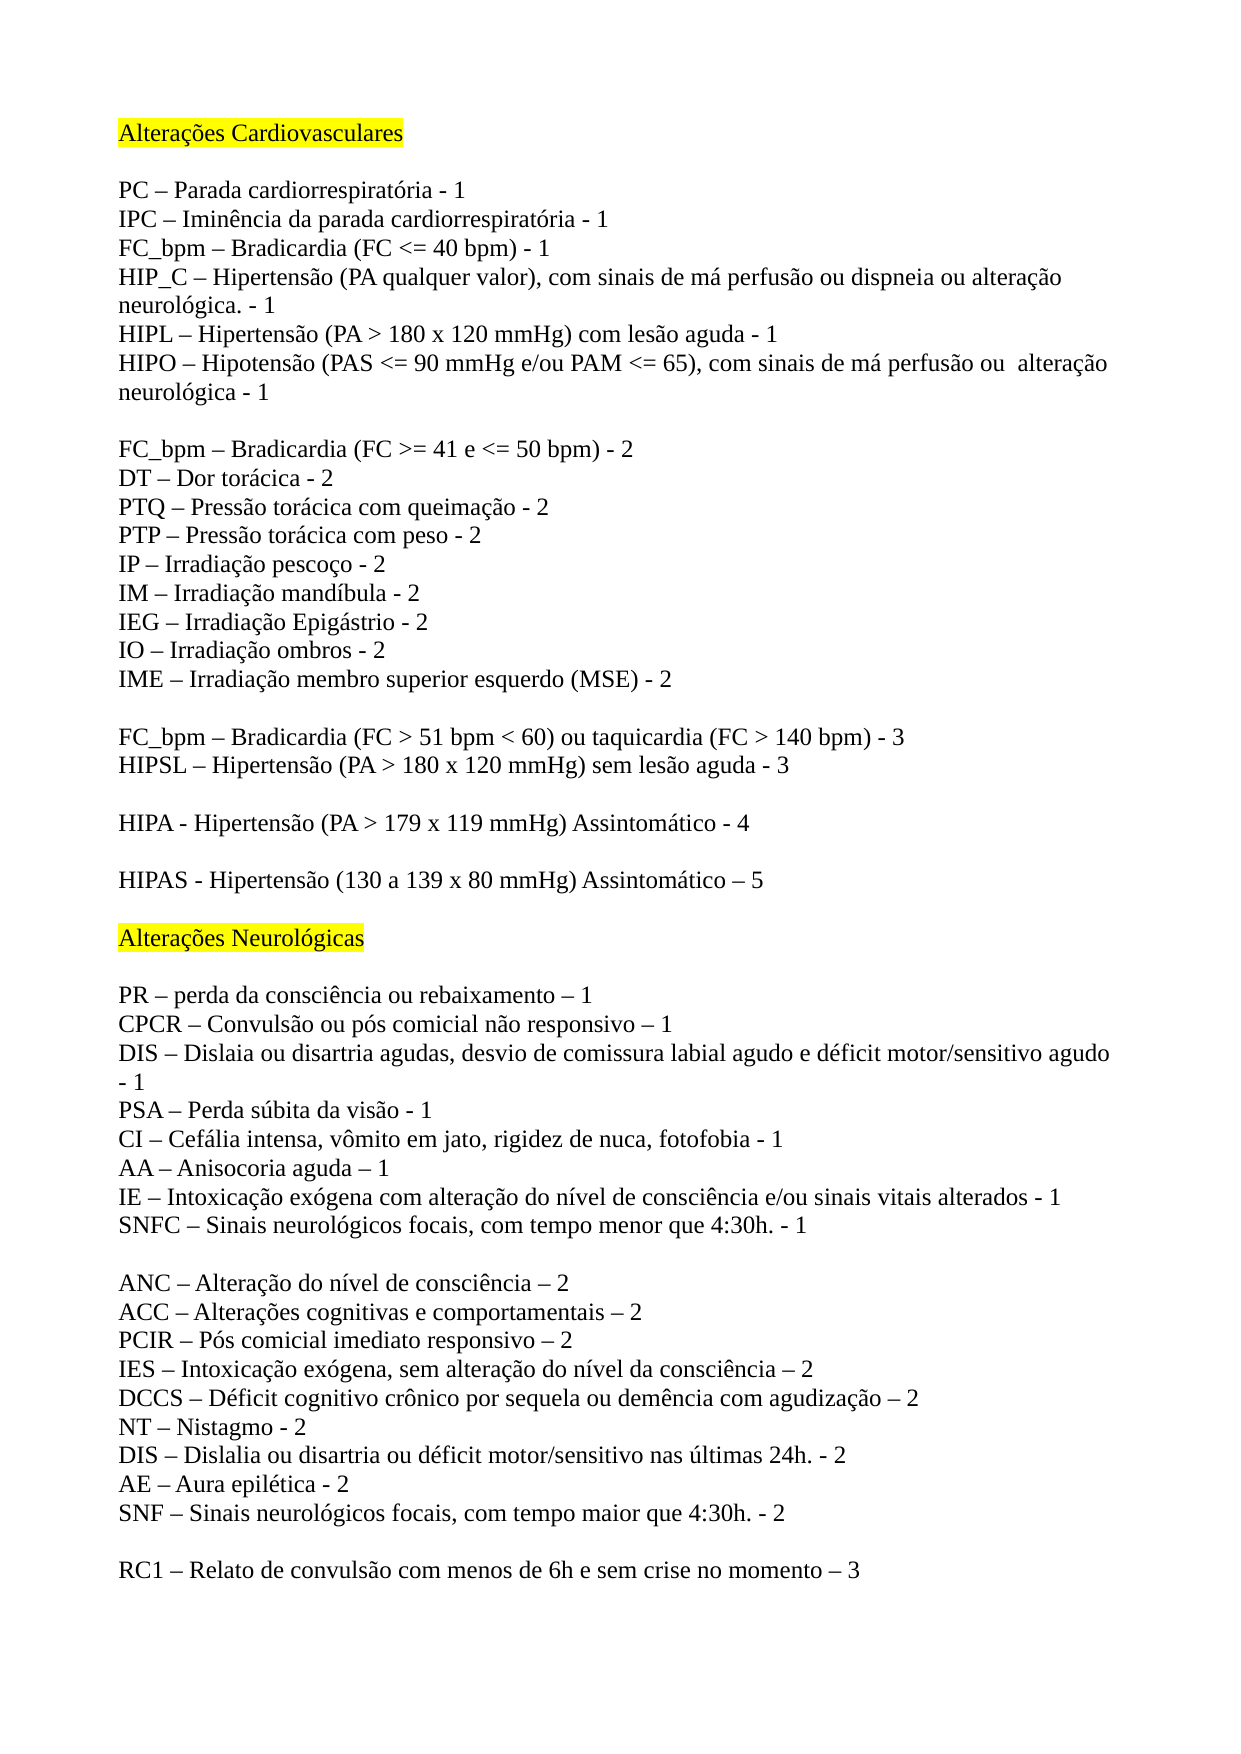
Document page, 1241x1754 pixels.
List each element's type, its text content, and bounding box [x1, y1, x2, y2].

text PTP – Pressão torácica com peso - 2 [118, 521, 1122, 549]
text IES – Intoxicação exógena, sem alteração do nível da consciência – 2 [118, 1354, 1122, 1383]
text Alterações Neurológicas [118, 923, 1122, 952]
text SNFC – Sinais neurológicos focais, com tempo menor que 4:30h. - 1 [118, 1211, 1122, 1239]
text IM – Irradiação mandíbula - 2 [118, 578, 1122, 607]
text NT – Nistagmo - 2 [118, 1412, 1122, 1441]
text DIS – Dislalia ou disartria ou déficit motor/sensitivo nas últimas 24h. - 2 [118, 1441, 1122, 1469]
text IP – Irradiação pescoço - 2 [118, 549, 1122, 578]
text CI – Cefália intensa, vômito em jato, rigidez de nuca, fotofobia - 1 [118, 1124, 1122, 1153]
text RC1 – Relato de convulsão com menos de 6h e sem crise no momento – 3 [118, 1556, 1122, 1584]
text HIPSL – Hipertensão (PA > 180 x 120 mmHg) sem lesão aguda - 3 [118, 751, 1122, 779]
text IEG – Irradiação Epigástrio - 2 [118, 607, 1122, 636]
text AE – Aura epilética - 2 [118, 1469, 1122, 1498]
text PSA – Perda súbita da visão - 1 [118, 1096, 1122, 1124]
text PR – perda da consciência ou rebaixamento – 1 [118, 981, 1122, 1009]
text DT – Dor torácica - 2 [118, 463, 1122, 492]
text CPCR – Convulsão ou pós comicial não responsivo – 1 [118, 1009, 1122, 1038]
text IME – Irradiação membro superior esquerdo (MSE) - 2 [118, 664, 1122, 693]
text Alterações Cardiovasculares [118, 118, 1122, 147]
text IE – Intoxicação exógena com alteração do nível de consciência e/ou sinais vitais alterados - 1 [118, 1182, 1122, 1211]
text PTQ – Pressão torácica com queimação - 2 [118, 492, 1122, 521]
text HIPL – Hipertensão (PA > 180 x 120 mmHg) com lesão aguda - 1 [118, 319, 1122, 348]
text HIP_C – Hipertensão (PA qualquer valor), com sinais de má perfusão ou dispneia ou alteração neurológica. - 1 [118, 262, 1122, 319]
text DIS – Dislaia ou disartria agudas, desvio de comissura labial agudo e déficit motor/sensitivo agudo - 1 [118, 1038, 1122, 1096]
text PCIR – Pós comicial imediato responsivo – 2 [118, 1326, 1122, 1354]
text PC – Parada cardiorrespiratória - 1 [118, 176, 1122, 204]
text SNF – Sinais neurológicos focais, com tempo maior que 4:30h. - 2 [118, 1498, 1122, 1527]
text HIPAS - Hipertensão (130 a 139 x 80 mmHg) Assintomático – 5 [118, 866, 1122, 894]
text IO – Irradiação ombros - 2 [118, 636, 1122, 664]
text HIPO – Hipotensão (PAS <= 90 mmHg e/ou PAM <= 65), com sinais de má perfusão ou alteração neurológica - 1 [118, 348, 1122, 406]
text HIPA - Hipertensão (PA > 179 x 119 mmHg) Assintomático - 4 [118, 808, 1122, 837]
text ANC – Alteração do nível de consciência – 2 [118, 1268, 1122, 1297]
text IPC – Iminência da parada cardiorrespiratória - 1 [118, 204, 1122, 233]
text FC_bpm – Bradicardia (FC >= 41 e <= 50 bpm) - 2 [118, 434, 1122, 463]
text DCCS – Déficit cognitivo crônico por sequela ou demência com agudização – 2 [118, 1383, 1122, 1412]
text FC_bpm – Bradicardia (FC <= 40 bpm) - 1 [118, 233, 1122, 262]
text ACC – Alterações cognitivas e comportamentais – 2 [118, 1297, 1122, 1326]
text FC_bpm – Bradicardia (FC > 51 bpm < 60) ou taquicardia (FC > 140 bpm) - 3 [118, 722, 1122, 751]
text AA – Anisocoria aguda – 1 [118, 1153, 1122, 1182]
